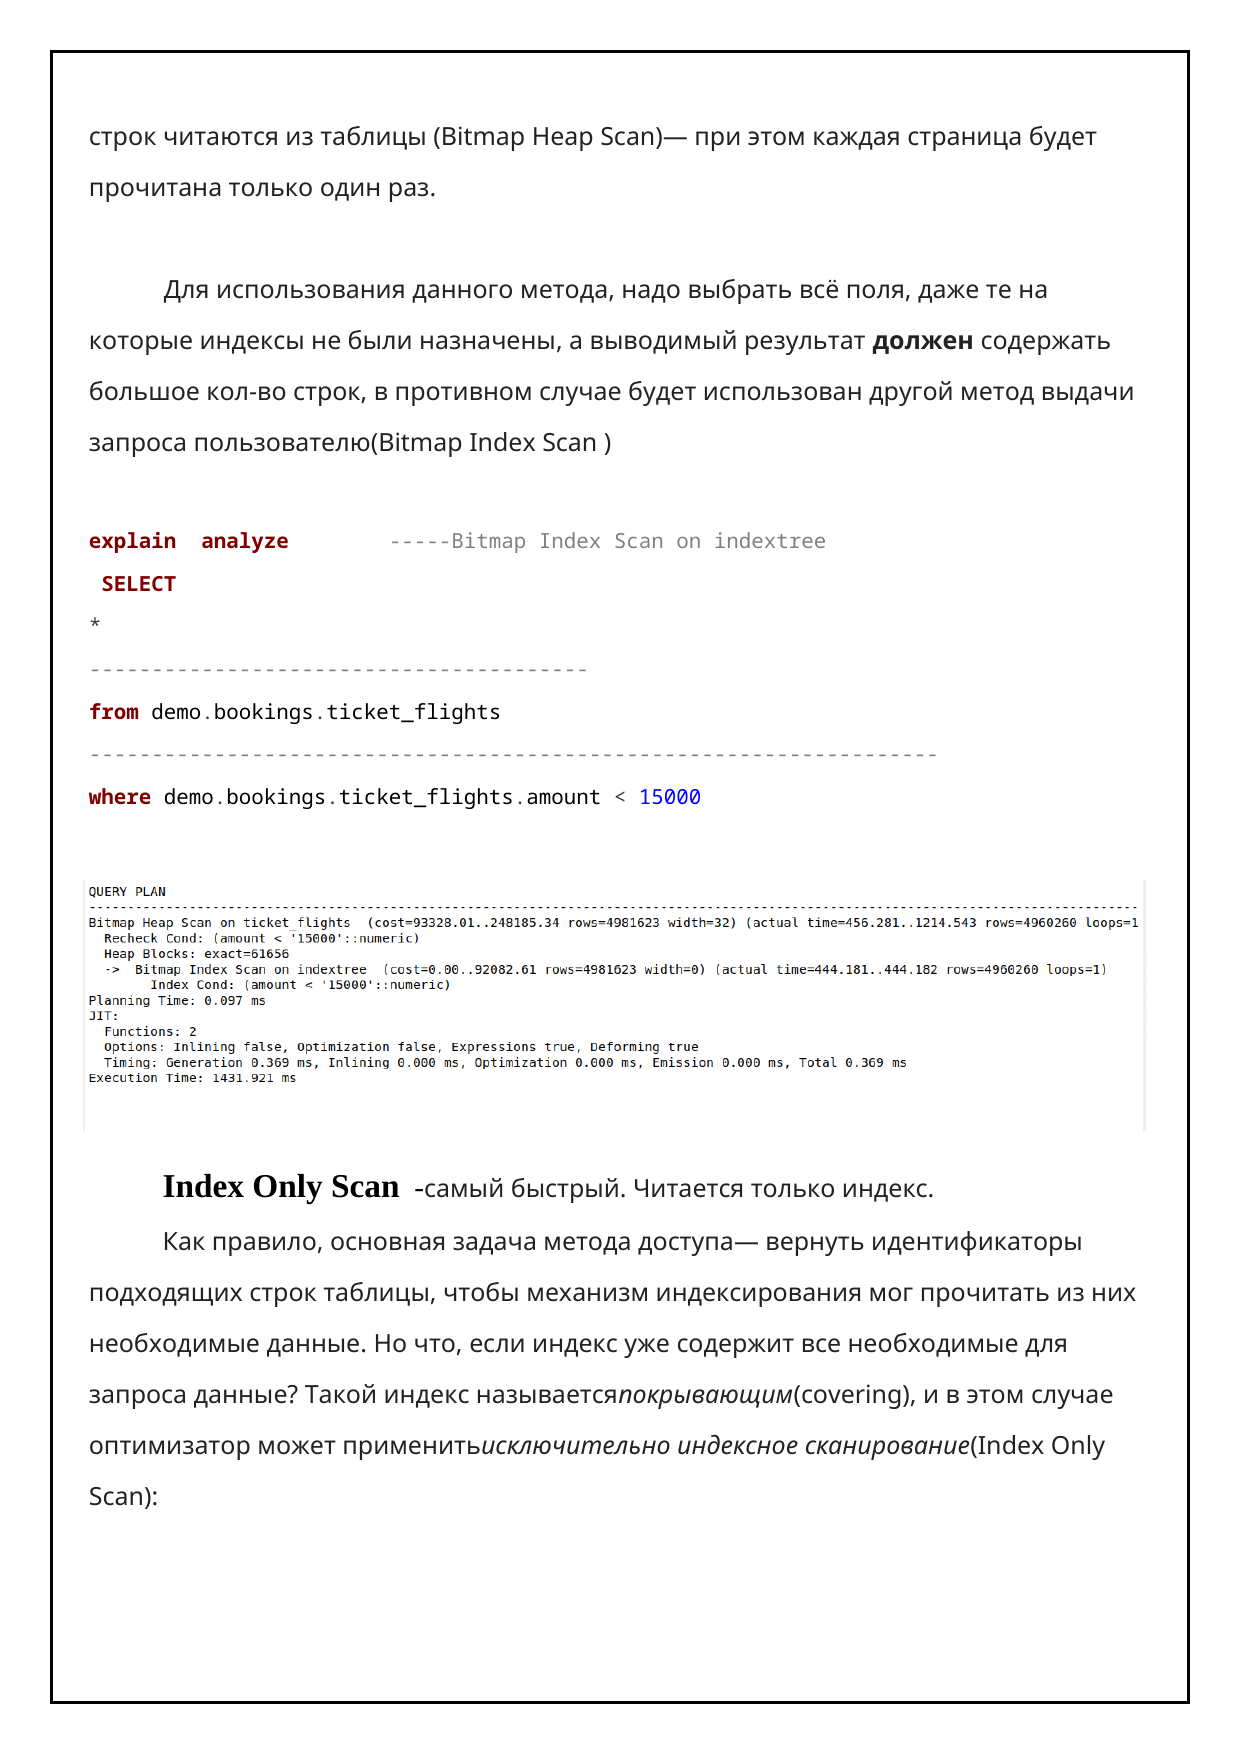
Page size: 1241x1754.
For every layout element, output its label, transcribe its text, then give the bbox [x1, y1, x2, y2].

text * [89, 612, 1152, 640]
text SELECT [89, 569, 1152, 597]
text ---------------------------------------- [89, 654, 1152, 683]
text explain analyze -----Bitmap Index Scan on indextree [89, 526, 1152, 555]
text Index Only Scan -самый быстрый. Читается только индекс. [89, 878, 1152, 1204]
text Для использования данного метода, надо выбрать всё поля, даже те на которые индексы не были назначены, а выводимый результат должен содержать большое кол-во строк, в противном случае будет использован другой метод выдачи запроса пользователю(Bitmap Index Scan ) [89, 271, 1152, 458]
text Как правило, основная задача метода доступа— вернуть идентификаторы подходящих строк таблицы, чтобы механизм индексирования мог прочитать из них необходимые данные. Но что, если индекс уже содержит все необходимые для запроса данные? Такой индекс называетсяпокрывающим(covering), и в этом случае оптимизатор может применитьисключительно индексное сканирование(Index Only Scan): [89, 1224, 1152, 1513]
text from demo.bookings.ticket_flights [89, 697, 1152, 725]
text строк читаются из таблицы (Bitmap Heap Scan)— при этом каждая страница будет прочитана только один раз. [89, 118, 1152, 203]
picture [83, 880, 1147, 1131]
text where demo.bookings.ticket_flights.amount < 15000 [89, 782, 1152, 861]
text -------------------------------------------------------------------- [89, 739, 1152, 768]
